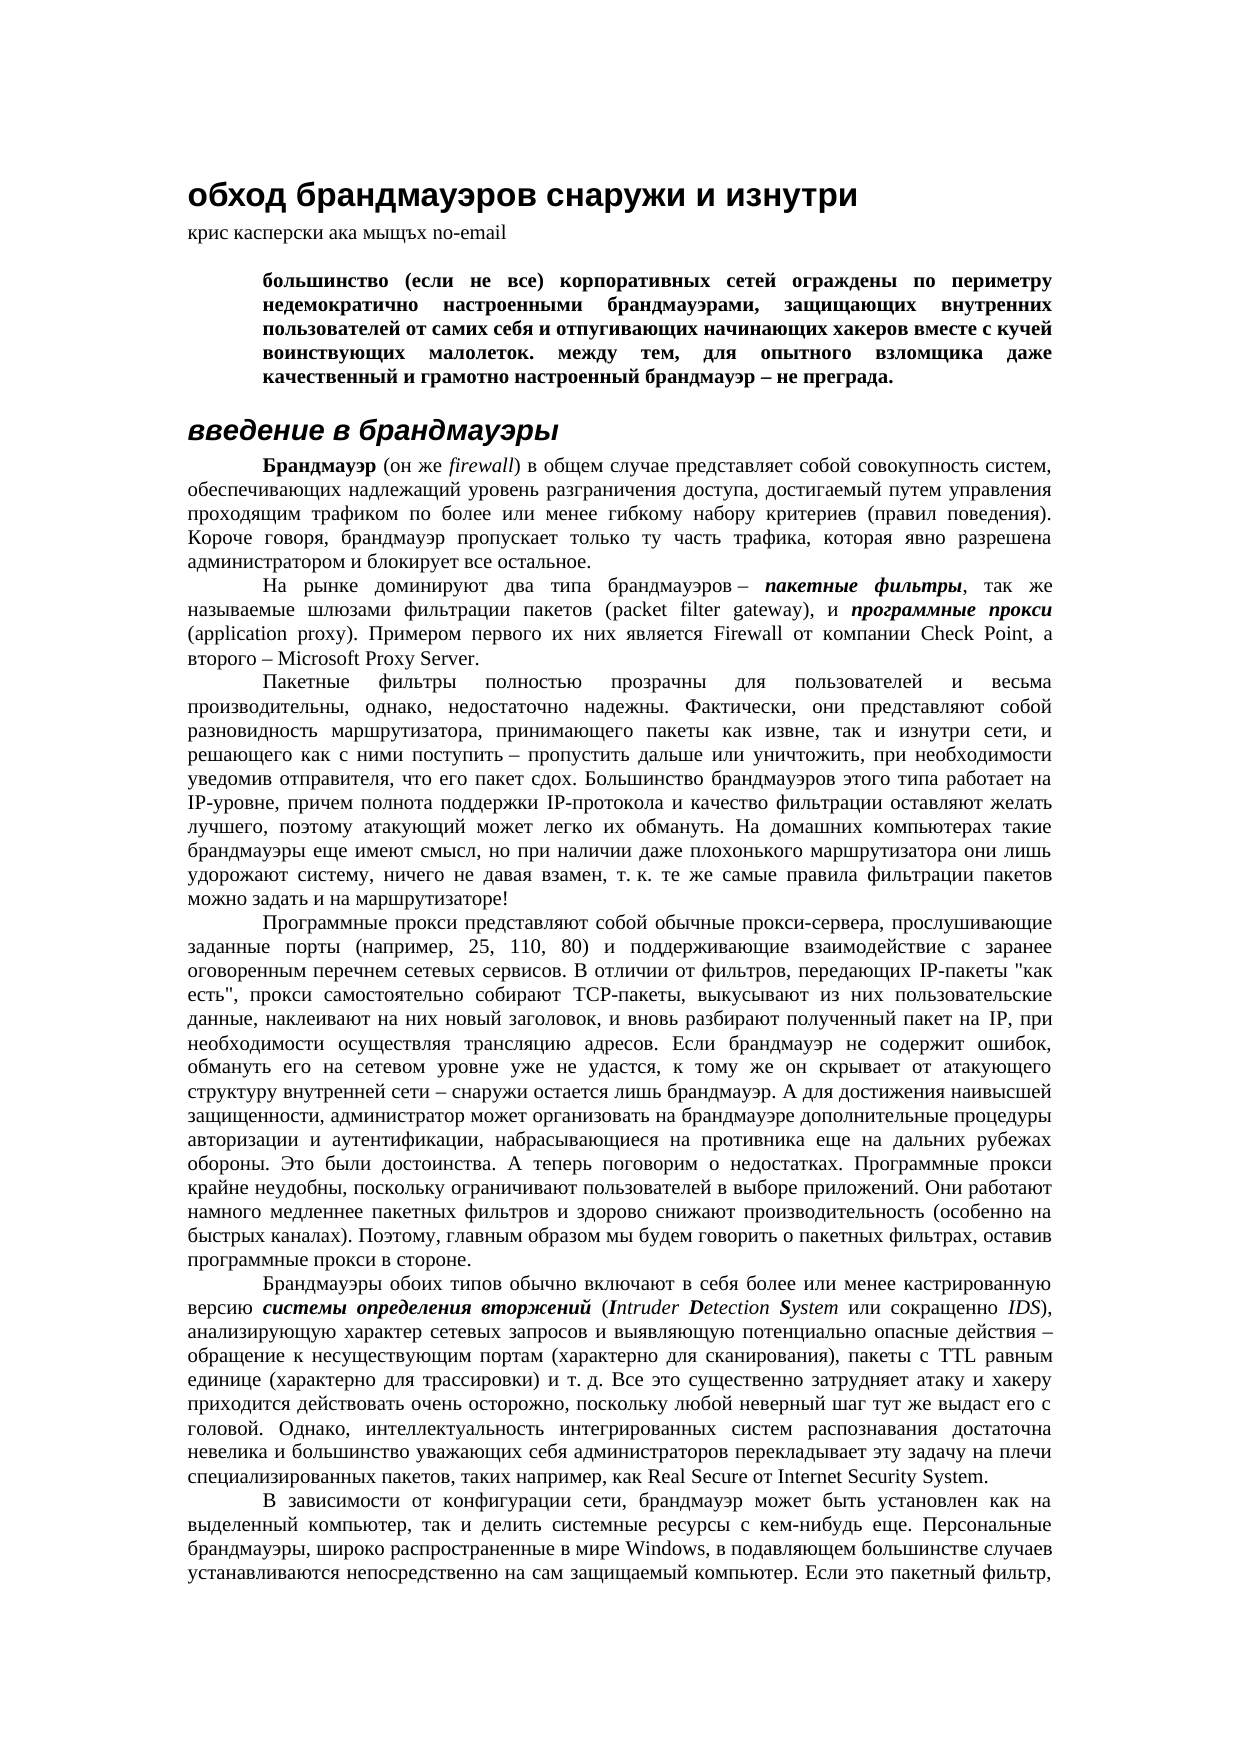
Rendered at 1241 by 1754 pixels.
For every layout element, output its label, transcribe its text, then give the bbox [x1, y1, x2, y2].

subtitle обход брандмауэров снаружи и изнутри [187, 175, 1053, 213]
text Брандмауэры обоих типов обычно включают в себя более или менее кастрированную версию системы определения вторжений (Intruder Detection System или сокращенно IDS), анализирующую характер сетевых запросов и выявляющую потенциально опасные действия –обращение к несуществующим портам (характерно для сканирования), пакеты с TTL равным единице (характерно для трассировки) и т. д. Все это существенно затрудняет атаку и хакеру приходится действовать очень осторожно, поскольку любой неверный шаг тут же выдаст его с головой. Однако, интеллектуальность интегрированных систем распознавания достаточна невелика и большинство уважающих себя администраторов перекладывает эту задачу на плечи специализированных пакетов, таких например, как Real Secure от Internet Security System. [187, 1271, 1053, 1488]
text В зависимости от конфигурации сети, брандмауэр может быть установлен как на выделенный компьютер, так и делить системные ресурсы с кем-нибудь еще. Персональные брандмауэры, широко распространенные в мире Windows, в подавляющем большинстве случаев устанавливаются непосредственно на сам защищаемый компьютер. Если это пакетный фильтр, [187, 1488, 1053, 1584]
text Брандмауэр (он же firewall) в общем случае представляет собой совокупность систем, обеспечивающих надлежащий уровень разграничения доступа, достигаемый путем управления проходящим трафиком по более или менее гибкому набору критериев (правил поведения). Короче говоря, брандмауэр пропускает только ту часть трафика, которая явно разрешена администратором и блокирует все остальное. [187, 453, 1053, 573]
text Программные прокси представляют собой обычные прокси-сервера, прослушивающие заданные порты (например, 25, 110, 80) и поддерживающие взаимодействие с заранее оговоренным перечнем сетевых сервисов. В отличии от фильтров, передающих IP-пакеты "как есть", прокси самостоятельно собирают TCP-пакеты, выкусывают из них пользовательские данные, наклеивают на них новый заголовок, и вновь разбирают полученный пакет на IP, при необходимости осуществляя трансляцию адресов. Если брандмауэр не содержит ошибок, обмануть его на сетевом уровне уже не удастся, к тому же он скрывает от атакующего структуру внутренней сети – снаружи остается лишь брандмауэр. А для достижения наивысшей защищенности, администратор может организовать на брандмауэре дополнительные процедуры авторизации и аутентификации, набрасывающиеся на противника еще на дальних рубежах обороны. Это были достоинства. А теперь поговорим о недостатках. Программные прокси крайне неудобны, поскольку ограничивают пользователей в выборе приложений. Они работают намного медленнее пакетных фильтров и здорово снижают производительность (особенно на быстрых каналах). Поэтому, главным образом мы будем говорить о пакетных фильтрах, оставив программные прокси в стороне. [187, 910, 1053, 1271]
text большинство (если не все) корпоративных сетей ограждены по периметру недемократично настроенными брандмауэрами, защищающих внутренних пользователей от самих себя и отпугивающих начинающих хакеров вместе с кучей воинствующих малолеток. между тем, для опытного взломщика даже качественный и грамотно настроенный брандмауэр – не преграда. [262, 268, 1053, 388]
text крис касперски ака мыщъх no-email [187, 220, 1053, 244]
text На рынке доминируют два типа брандмауэров – пакетные фильтры, так же называемые шлюзами фильтрации пакетов (packet filter gateway), и программные прокси (application proxy). Примером первого их них является Firewall от компании Check Point, а второго – Microsoft Proxy Server. [187, 573, 1053, 669]
subtitle введение в брандмауэры [187, 413, 1053, 447]
text Пакетные фильтры полностью прозрачны для пользователей и весьма производительны, однако, недостаточно надежны. Фактически, они представляют собой разновидность маршрутизатора, принимающего пакеты как извне, так и изнутри сети, и решающего как с ними поступить – пропустить дальше или уничтожить, при необходимости уведомив отправителя, что его пакет сдох. Большинство брандмауэров этого типа работает на IP-уровне, причем полнота поддержки IP-протокола и качество фильтрации оставляют желать лучшего, поэтому атакующий может легко их обмануть. На домашних компьютерах такие брандмауэры еще имеют смысл, но при наличии даже плохонького маршрутизатора они лишь удорожают систему, ничего не давая взамен, т. к. те же самые правила фильтрации пакетов можно задать и на маршрутизаторе! [187, 669, 1053, 910]
